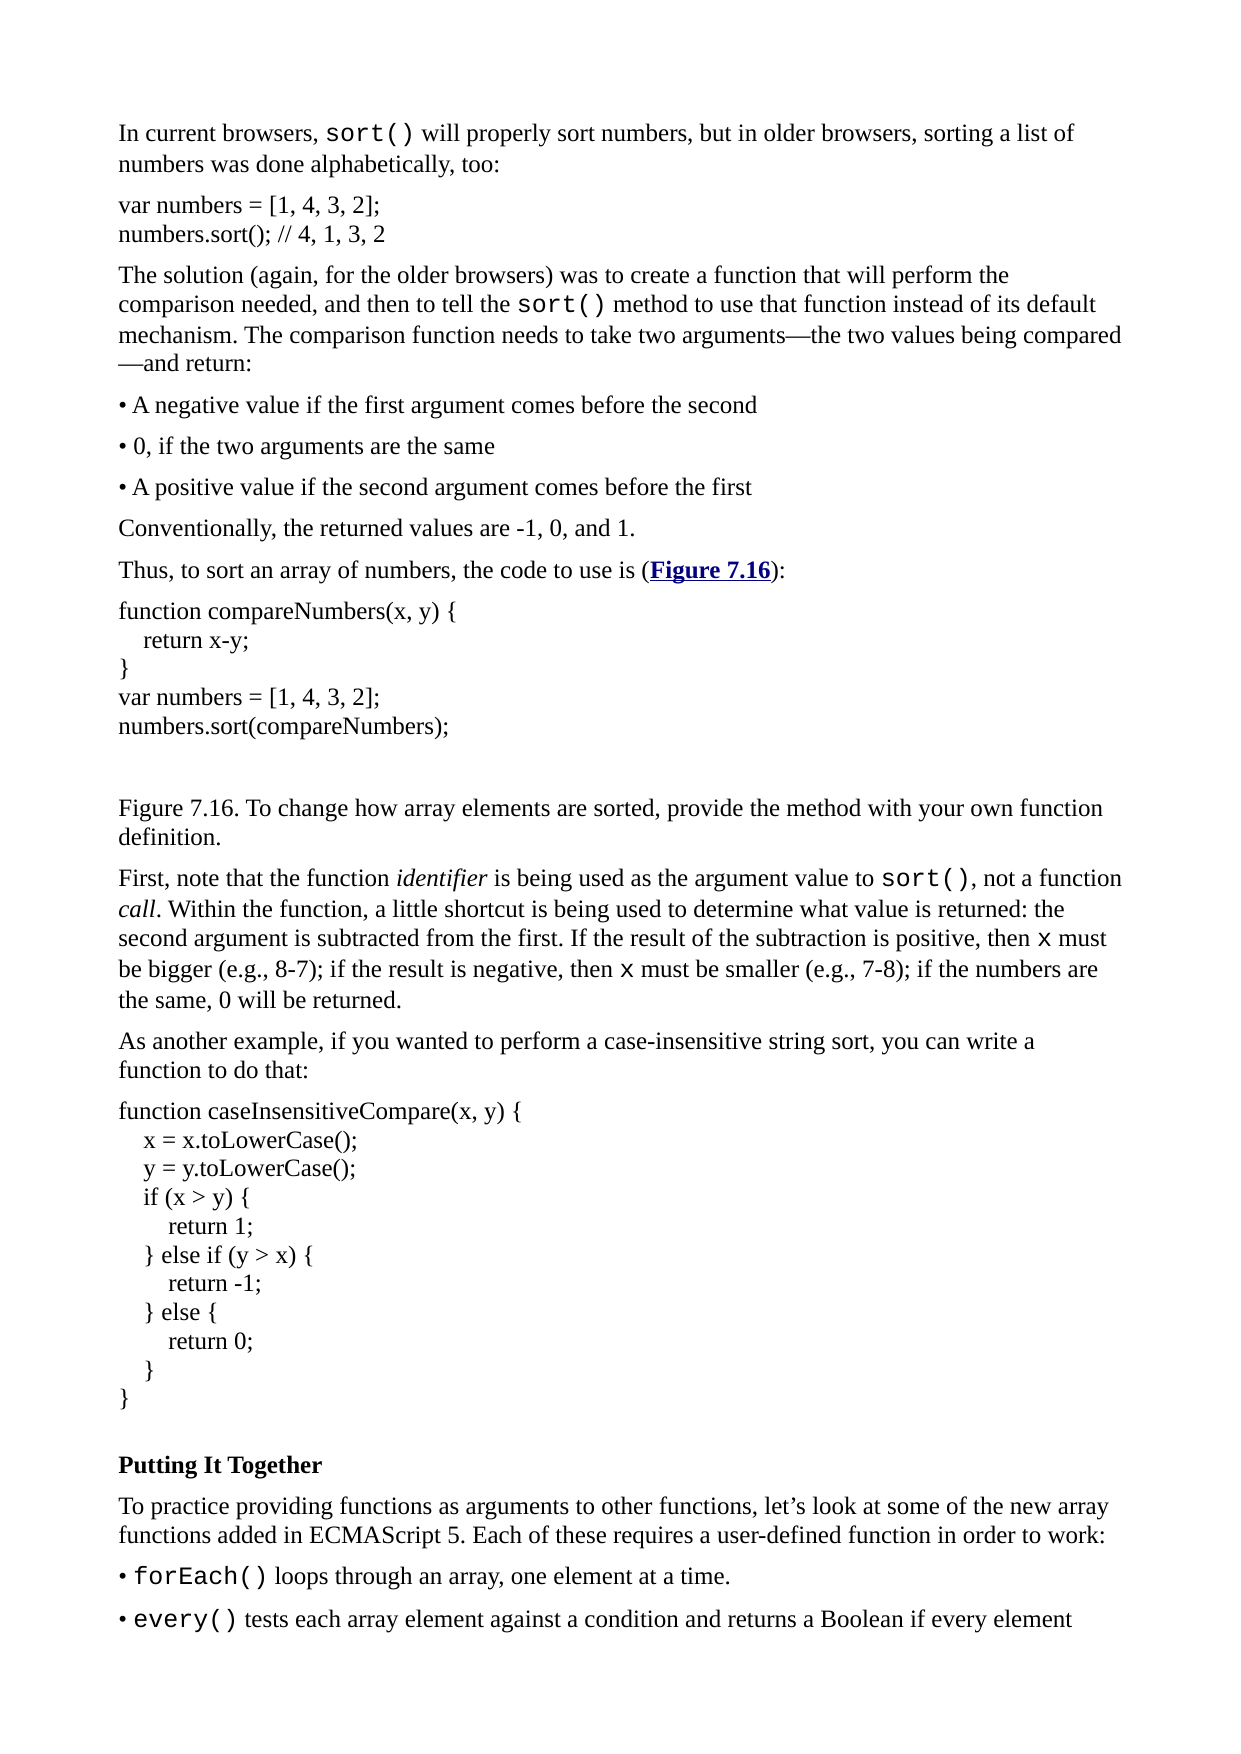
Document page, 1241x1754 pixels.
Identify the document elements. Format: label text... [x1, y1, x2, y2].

subtitle Putting It Together [118, 1450, 1122, 1478]
text • 0, if the two arguments are the same [118, 431, 1122, 460]
text Thus, to sort an array of numbers, the code to use is (Figure 7.16): [118, 555, 1122, 583]
text function caseInsensitiveCompare(x, y) { x = x.toLowerCase(); y = y.toLowerCase(); if (x > y) { return 1; } else if (y > x) { return -1; } else { return 0; } } [118, 1096, 1122, 1412]
text As another example, if you wanted to perform a case-insensitive string sort, you can write a function to do that: [118, 1026, 1122, 1083]
text To practice providing functions as arguments to other functions, let’s look at some of the new array functions added in ECMAScript 5. Each of these requires a user-defined function in order to work: [118, 1491, 1122, 1548]
text Conventionally, the returned values are -1, 0, and 1. [118, 513, 1122, 542]
text In current browsers, sort() will properly sort numbers, but in older browsers, sorting a list of numbers was done alphabetically, too: [118, 118, 1122, 178]
text • A negative value if the first argument comes before the second [118, 390, 1122, 418]
text Figure 7.16. To change how array elements are sorted, provide the method with your own function definition. [118, 793, 1122, 851]
text • forEach() loops through an array, one element at a time. [118, 1561, 1122, 1592]
text var numbers = [1, 4, 3, 2]; numbers.sort(); // 4, 1, 3, 2 [118, 190, 1122, 248]
text • A positive value if the second argument comes before the first [118, 472, 1122, 501]
text • every() tests each array element against a condition and returns a Boolean if every element [118, 1604, 1122, 1635]
text function compareNumbers(x, y) { return x-y; } var numbers = [1, 4, 3, 2]; numbers.sort(compareNumbers); [118, 596, 1122, 740]
text The solution (again, for the older browsers) was to create a function that will perform the comparison needed, and then to tell the sort() method to use that function instead of its default mechanism. The comparison function needs to take two arguments—the two values being compared—and return: [118, 260, 1122, 377]
text First, note that the function identifier is being used as the argument value to sort(), not a function call. Within the function, a little shortcut is being used to determine what value is returned: the second argument is subtracted from the first. If the result of the subtraction is positive, then x must be bigger (e.g., 8-7); if the result is negative, then x must be smaller (e.g., 7-8); if the numbers are the same, 0 will be returned. [118, 863, 1122, 1013]
